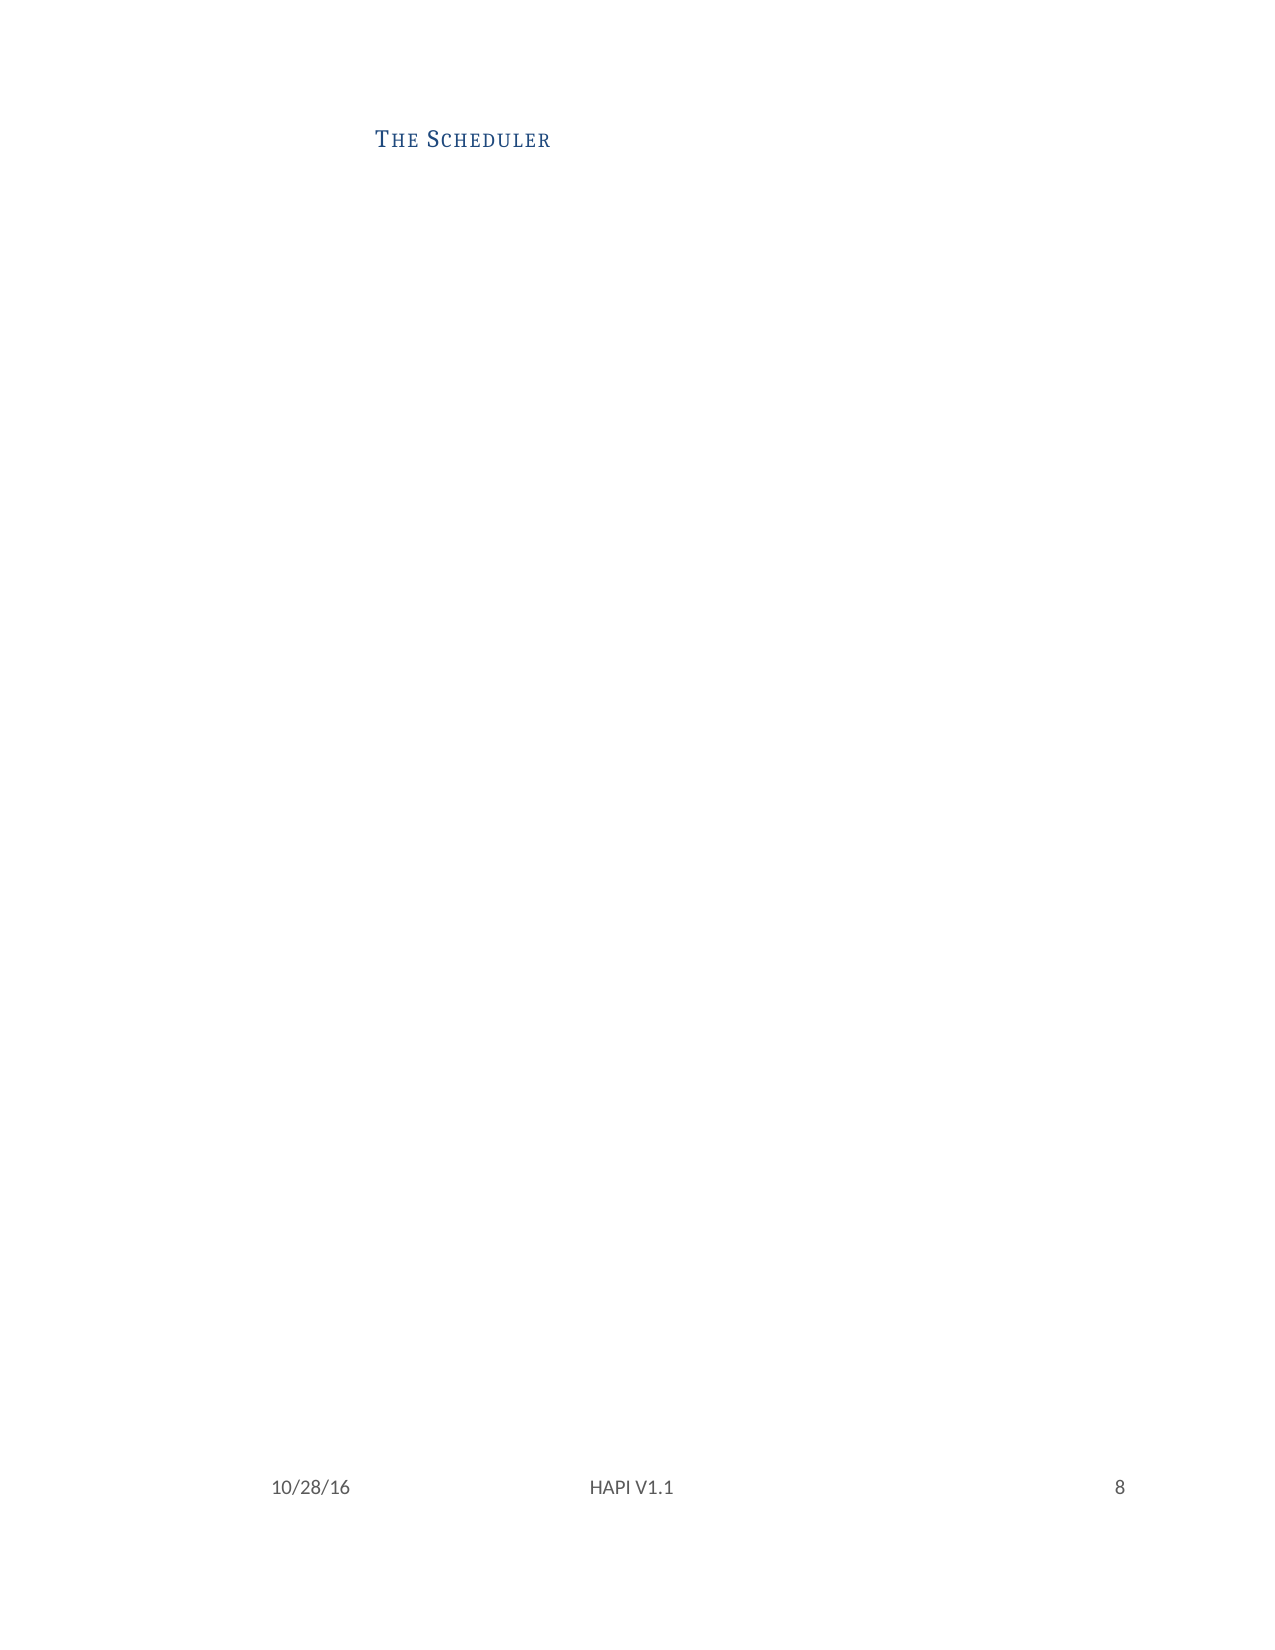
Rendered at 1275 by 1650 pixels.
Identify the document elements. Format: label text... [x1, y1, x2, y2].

text The Scheduler [375, 125, 1125, 154]
